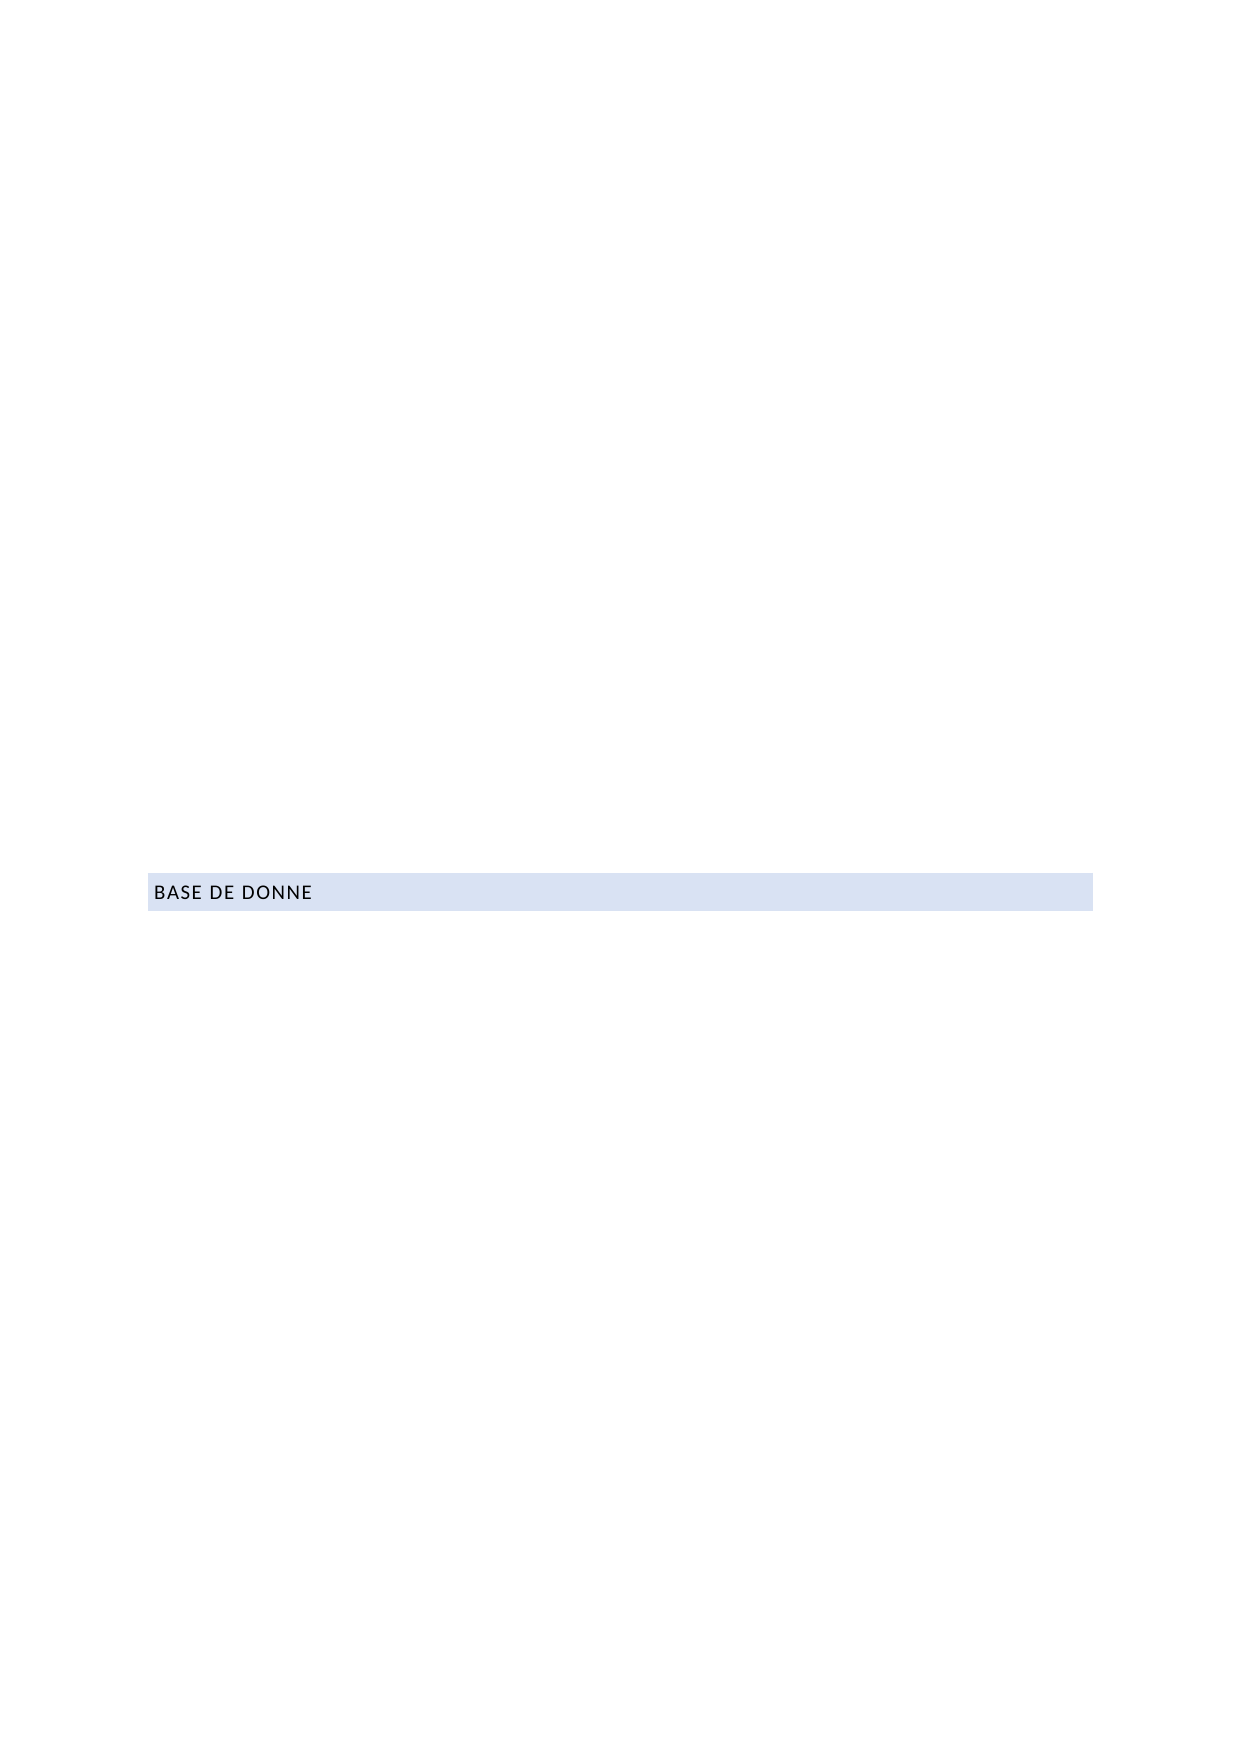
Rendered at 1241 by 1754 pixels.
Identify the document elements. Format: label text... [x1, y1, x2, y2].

subtitle Base de donne [154, 879, 1086, 904]
